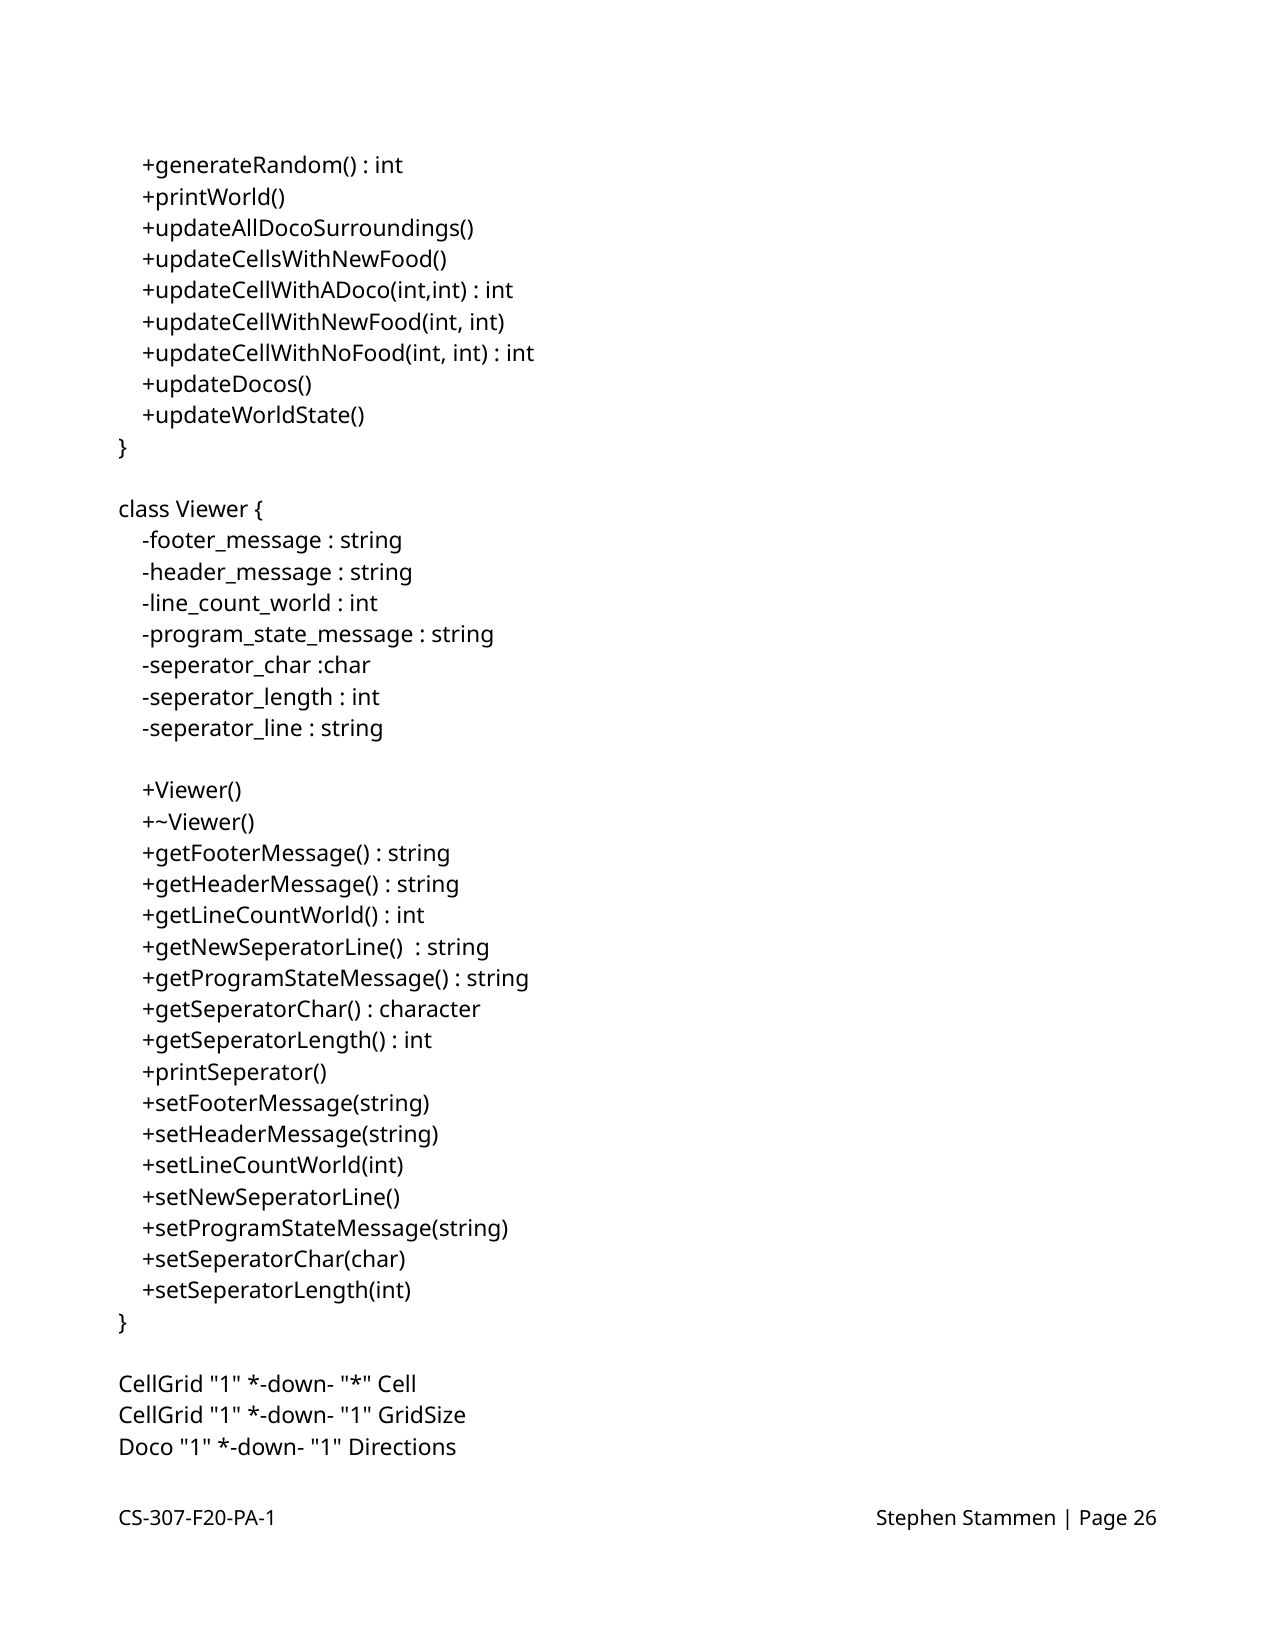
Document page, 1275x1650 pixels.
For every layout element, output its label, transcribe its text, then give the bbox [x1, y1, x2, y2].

text +generateRandom() : int +printWorld() +updateAllDocoSurroundings() +updateCellsWithNewFood() +updateCellWithADoco(int,int) : int +updateCellWithNewFood(int, int) +updateCellWithNoFood(int, int) : int +updateDocos() +updateWorldState() } class Viewer { -footer_message : string -header_message : string -line_count_world : int -program_state_message : string -seperator_char :char -seperator_length : int -seperator_line : string +Viewer() +~Viewer() +getFooterMessage() : string +getHeaderMessage() : string +getLineCountWorld() : int +getNewSeperatorLine() : string +getProgramStateMessage() : string +getSeperatorChar() : character +getSeperatorLength() : int +printSeperator() +setFooterMessage(string) +setHeaderMessage(string) +setLineCountWorld(int) +setNewSeperatorLine() +setProgramStateMessage(string) +setSeperatorChar(char) +setSeperatorLength(int) } CellGrid "1" *-down- "*" Cell CellGrid "1" *-down- "1" GridSize Doco "1" *-down- "1" Directions [118, 118, 1157, 1462]
